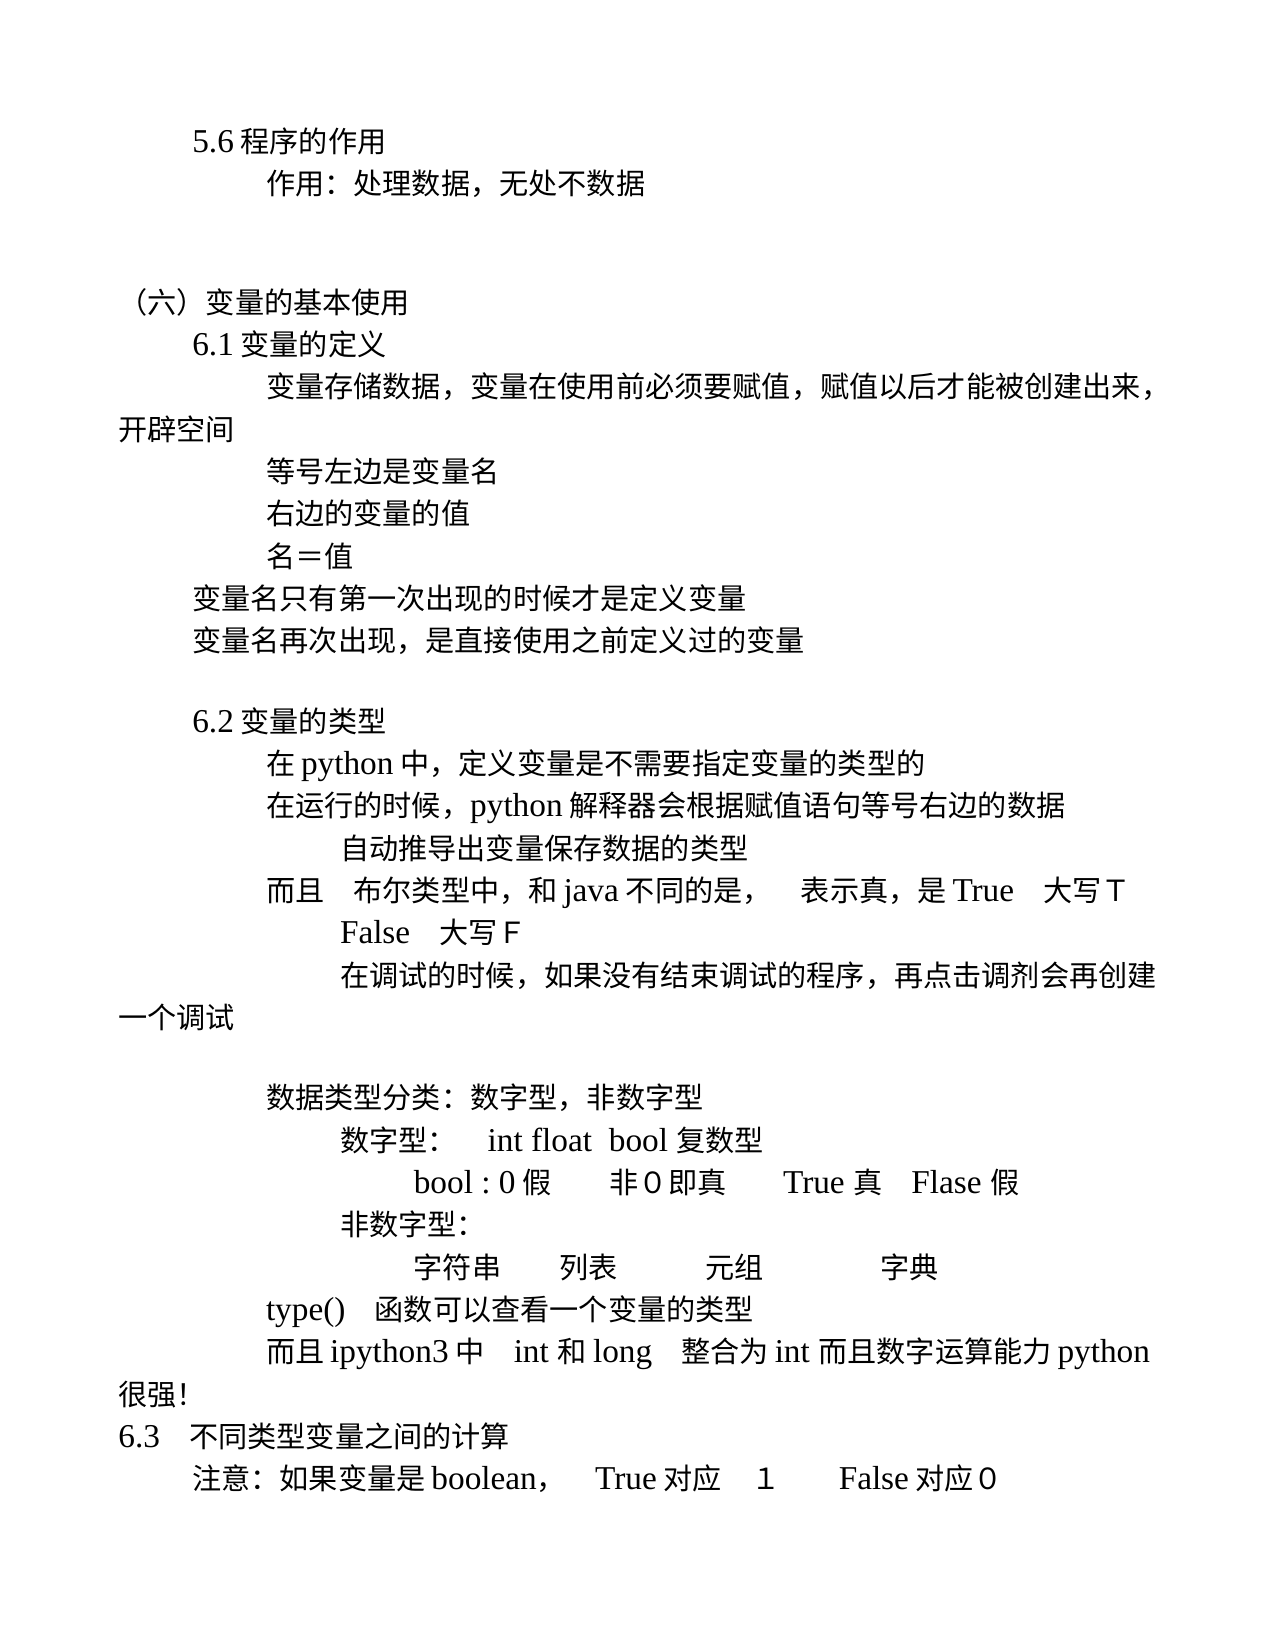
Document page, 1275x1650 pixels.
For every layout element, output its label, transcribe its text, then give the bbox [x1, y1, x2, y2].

text 注意：如果变量是boolean， True对应 １ False对应０ [118, 1456, 1157, 1498]
text 等号左边是变量名 [118, 448, 1157, 491]
text 而且ipython3中 int 和 long 整合为int 而且数字运算能力python很强！ [118, 1329, 1157, 1413]
text 在python中，定义变量是不需要指定变量的类型的 [118, 741, 1157, 783]
text bool : 0假 非０即真 True 真 Flase 假 [118, 1159, 1157, 1202]
text 在调试的时候，如果没有结束调试的程序，再点击调剂会再创建一个调试 [118, 952, 1157, 1037]
text 名＝值 [118, 533, 1157, 575]
text 6.2变量的类型 [118, 698, 1157, 741]
text 变量存储数据，变量在使用前必须要赋值，赋值以后才能被创建出来，开辟空间 [118, 364, 1157, 448]
text 6.1变量的定义 [118, 322, 1157, 364]
text False 大写Ｆ [118, 910, 1157, 952]
text 字符串 列表 元组 字典 [118, 1244, 1157, 1286]
text 非数字型： [118, 1202, 1157, 1244]
text 变量名只有第一次出现的时候才是定义变量 [118, 575, 1157, 618]
text 右边的变量的值 [118, 491, 1157, 533]
text type() 函数可以查看一个变量的类型 [118, 1286, 1157, 1329]
text 6.3 不同类型变量之间的计算 [118, 1413, 1157, 1456]
text 作用：处理数据，无处不数据 [118, 160, 1157, 203]
text （六）变量的基本使用 [118, 279, 1157, 322]
text 自动推导出变量保存数据的类型 [118, 825, 1157, 867]
text 5.6程序的作用 [118, 118, 1157, 160]
text 而且 布尔类型中，和java不同的是， 表示真，是True 大写Ｔ [118, 867, 1157, 910]
text 数据类型分类：数字型，非数字型 [118, 1075, 1157, 1117]
text 在运行的时候，python解释器会根据赋值语句等号右边的数据 [118, 783, 1157, 825]
text 数字型： int float bool 复数型 [118, 1117, 1157, 1159]
text 变量名再次出现，是直接使用之前定义过的变量 [118, 618, 1157, 660]
